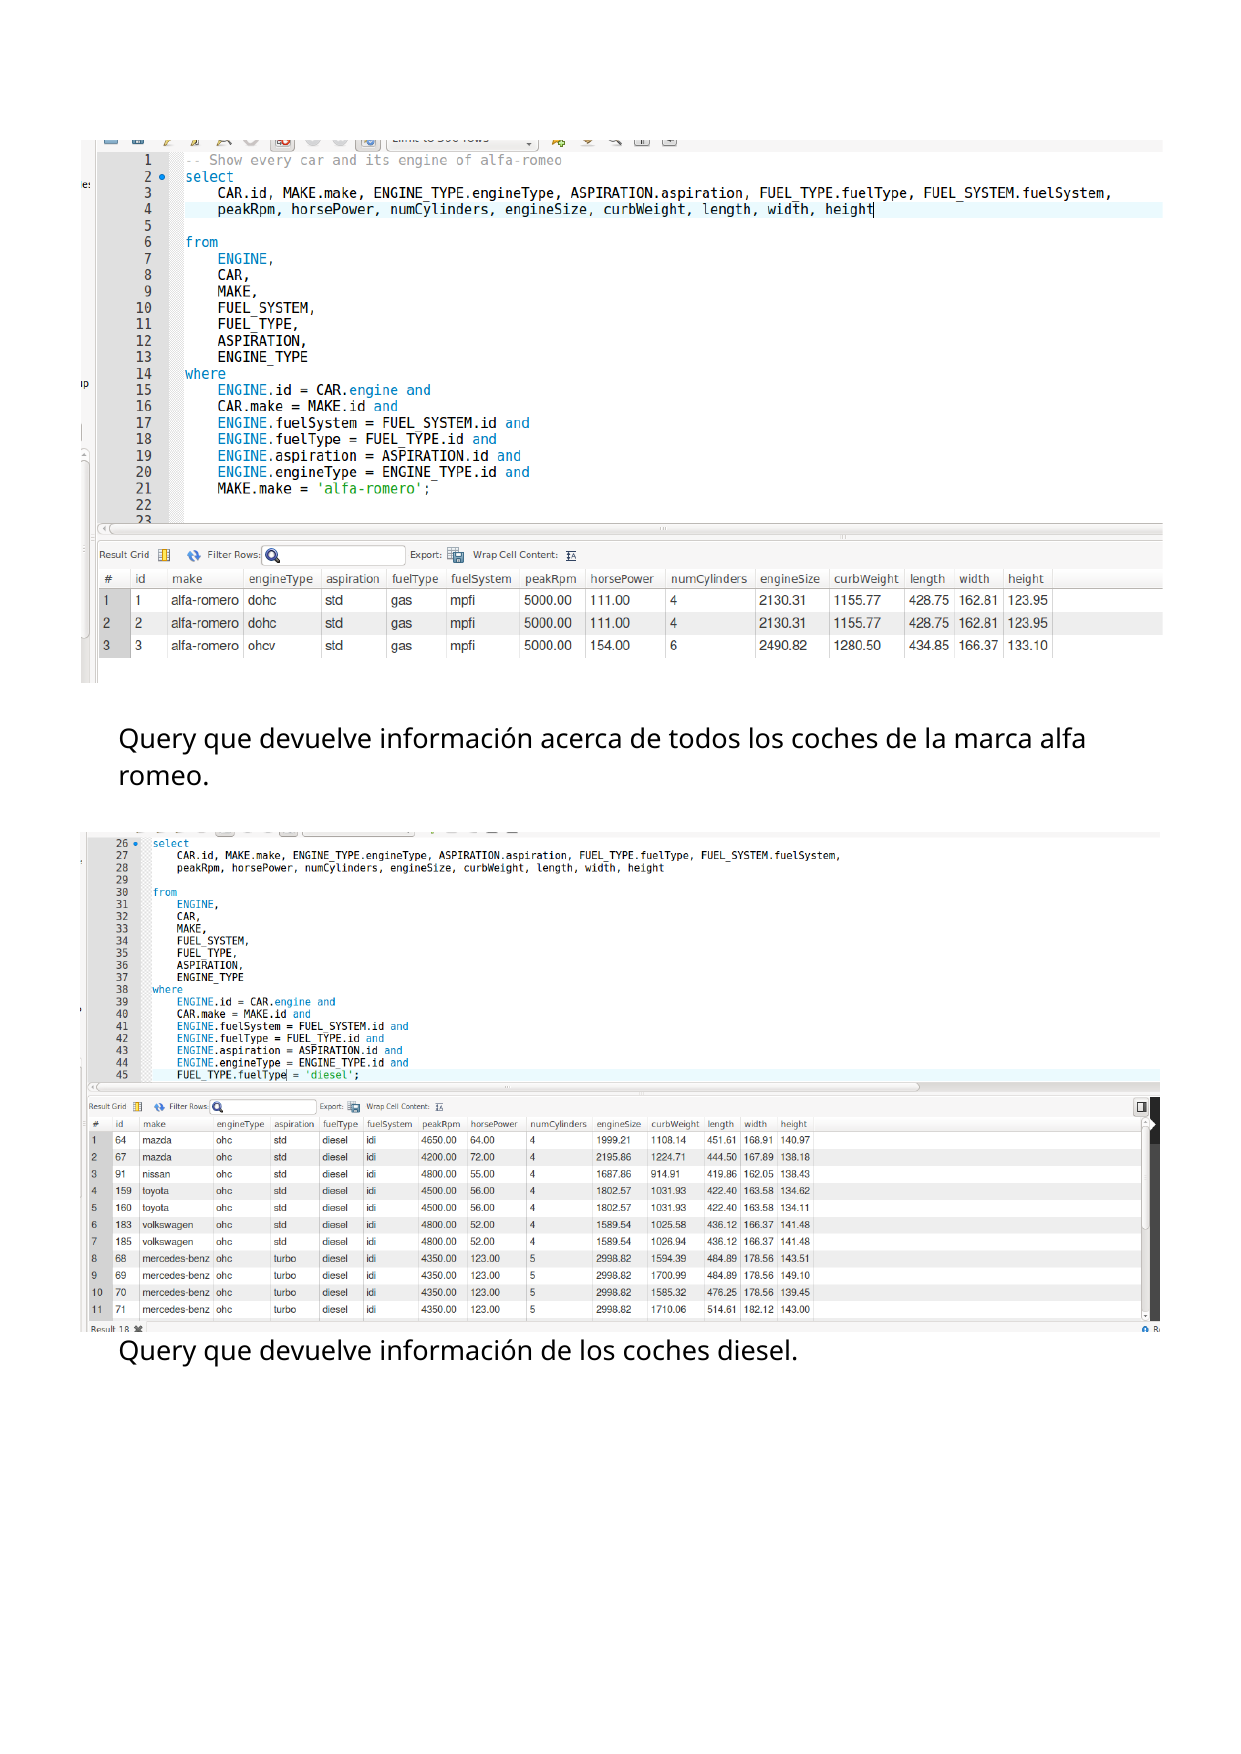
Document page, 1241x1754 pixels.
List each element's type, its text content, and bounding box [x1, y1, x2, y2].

picture [81, 140, 1163, 683]
text Query que devuelve información de los coches diesel. [118, 1332, 1122, 1368]
text Query que devuelve información acerca de todos los coches de la marca alfa romeo. [118, 719, 1122, 793]
picture [80, 832, 1160, 1332]
